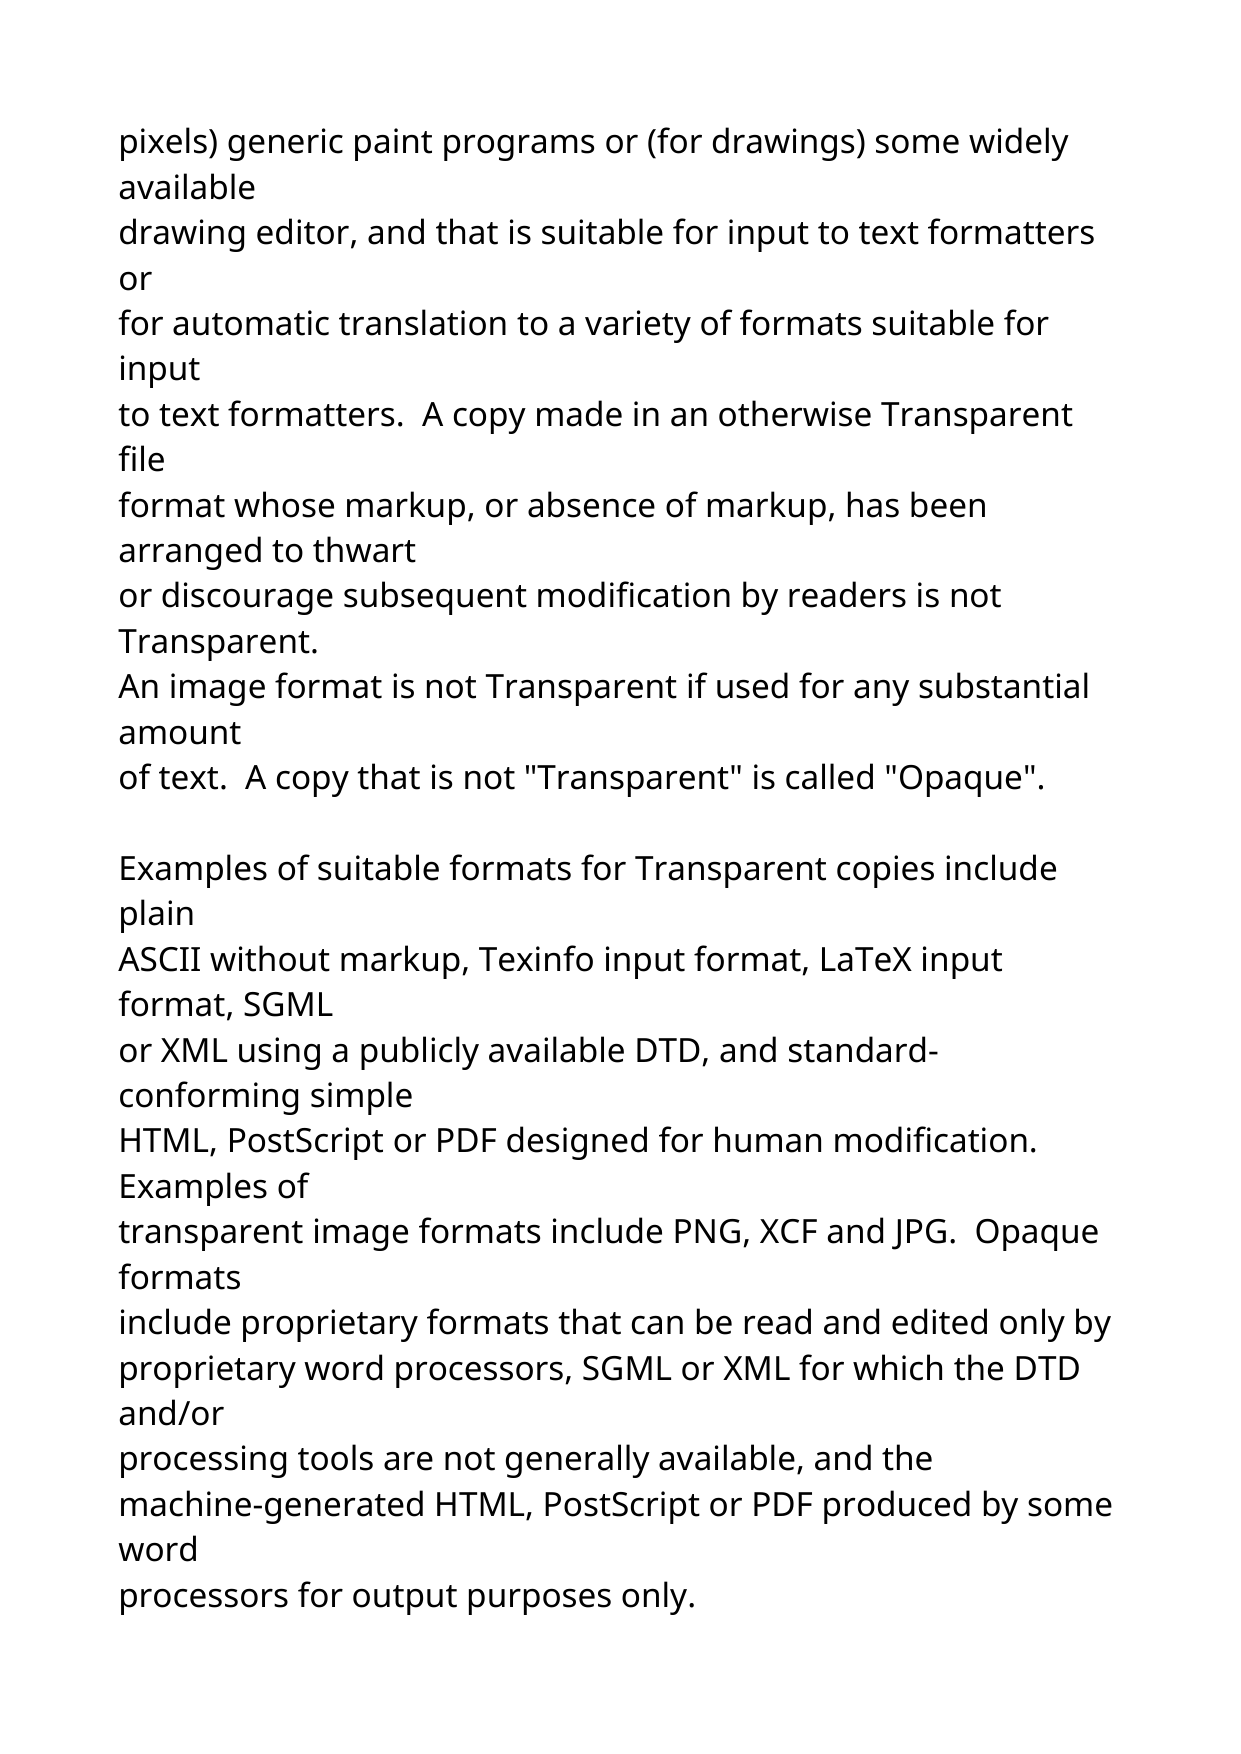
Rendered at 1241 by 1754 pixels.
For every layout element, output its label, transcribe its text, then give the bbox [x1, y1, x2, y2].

text transparent image formats include PNG, XCF and JPG. Opaque formats [118, 1208, 1122, 1299]
text for automatic translation to a variety of formats suitable for input [118, 300, 1122, 391]
text proprietary word processors, SGML or XML for which the DTD and/or [118, 1344, 1122, 1435]
text of text. A copy that is not "Transparent" is called "Opaque". [118, 754, 1122, 799]
text include proprietary formats that can be read and edited only by [118, 1299, 1122, 1344]
text machine-generated HTML, PostScript or PDF produced by some word [118, 1481, 1122, 1571]
text or XML using a publicly available DTD, and standard-conforming simple [118, 1026, 1122, 1117]
text pixels) generic paint programs or (for drawings) some widely available [118, 118, 1122, 209]
text ASCII without markup, Texinfo input format, LaTeX input format, SGML [118, 936, 1122, 1026]
text processing tools are not generally available, and the [118, 1435, 1122, 1481]
text Examples of suitable formats for Transparent copies include plain [118, 845, 1122, 936]
text drawing editor, and that is suitable for input to text formatters or [118, 209, 1122, 300]
text to text formatters. A copy made in an otherwise Transparent file [118, 391, 1122, 481]
text or discourage subsequent modification by readers is not Transparent. [118, 572, 1122, 663]
text processors for output purposes only. [118, 1571, 1122, 1617]
text An image format is not Transparent if used for any substantial amount [118, 663, 1122, 754]
text HTML, PostScript or PDF designed for human modification. Examples of [118, 1117, 1122, 1208]
text format whose markup, or absence of markup, has been arranged to thwart [118, 481, 1122, 572]
